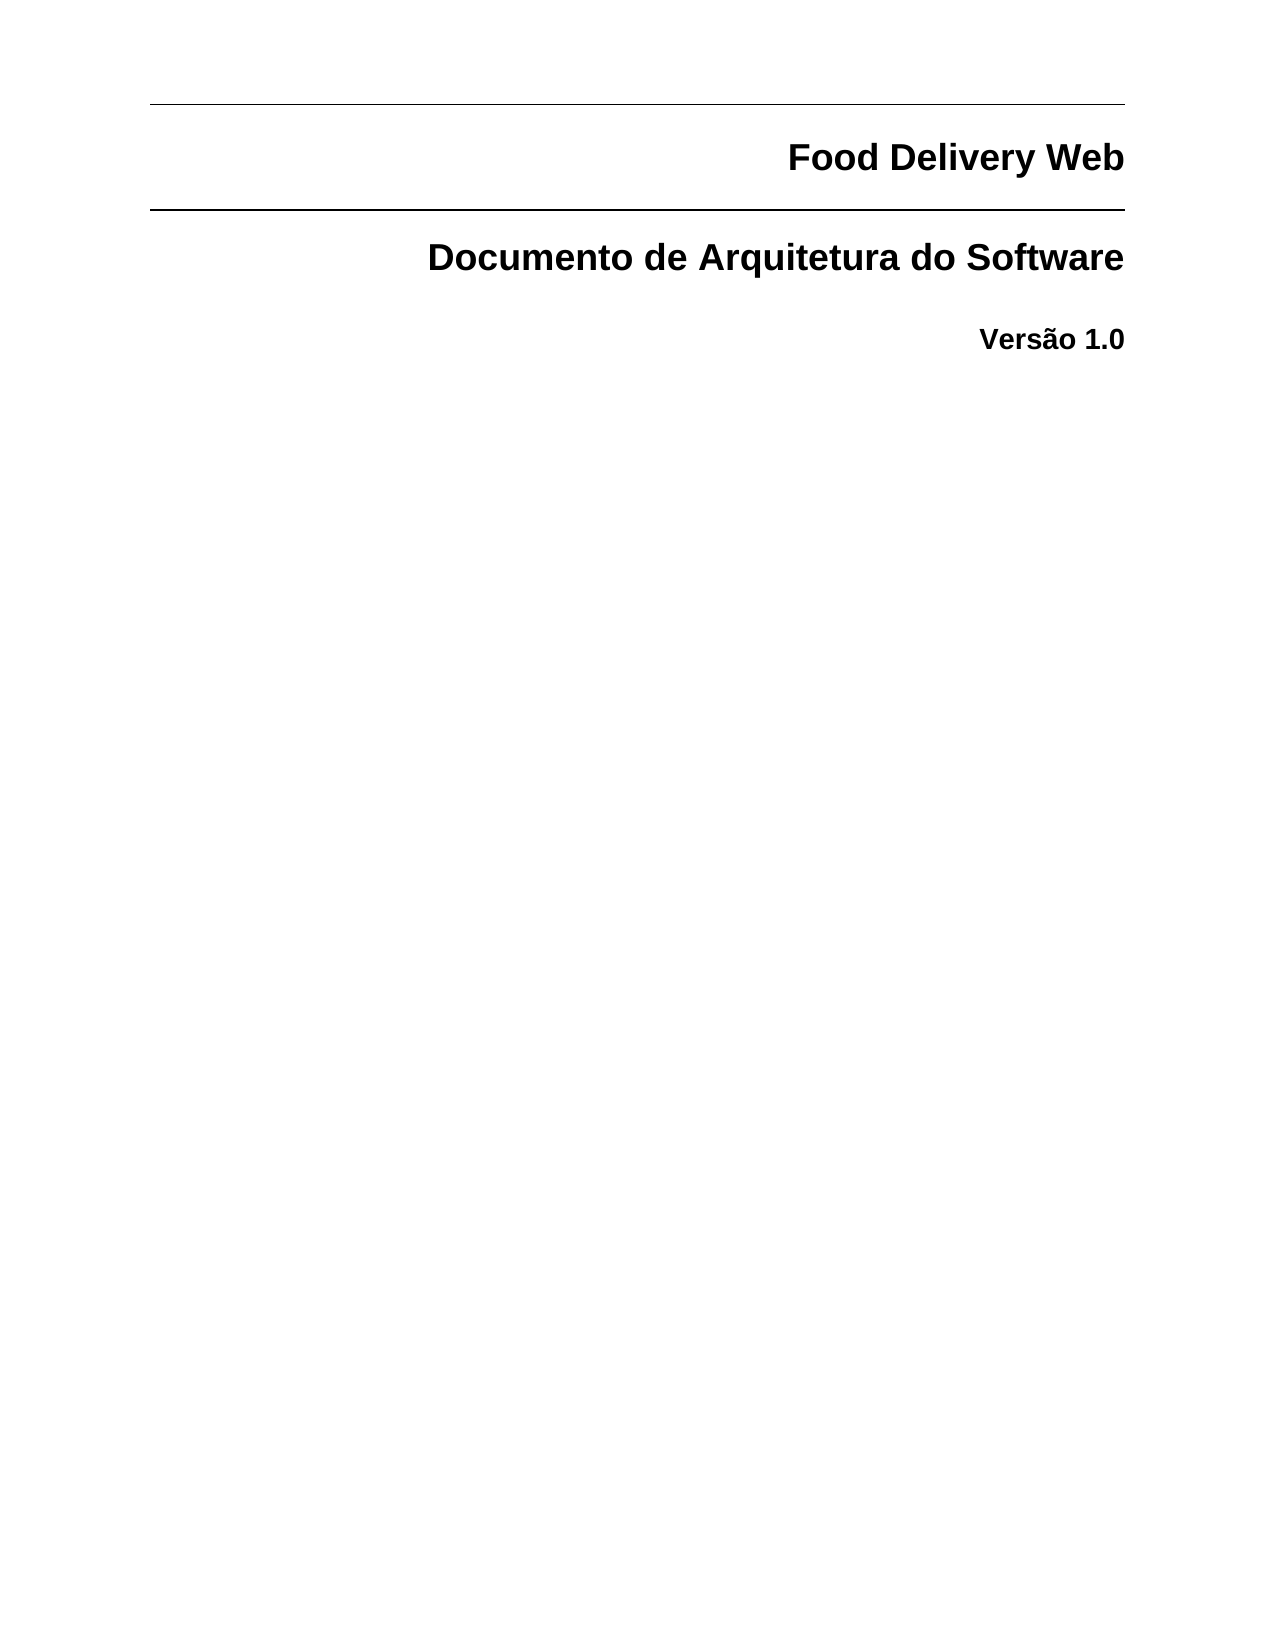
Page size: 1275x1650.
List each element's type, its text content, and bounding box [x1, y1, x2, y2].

title Documento de Arquitetura do Software [150, 236, 1125, 279]
title Versão 1.0 [150, 322, 1125, 355]
